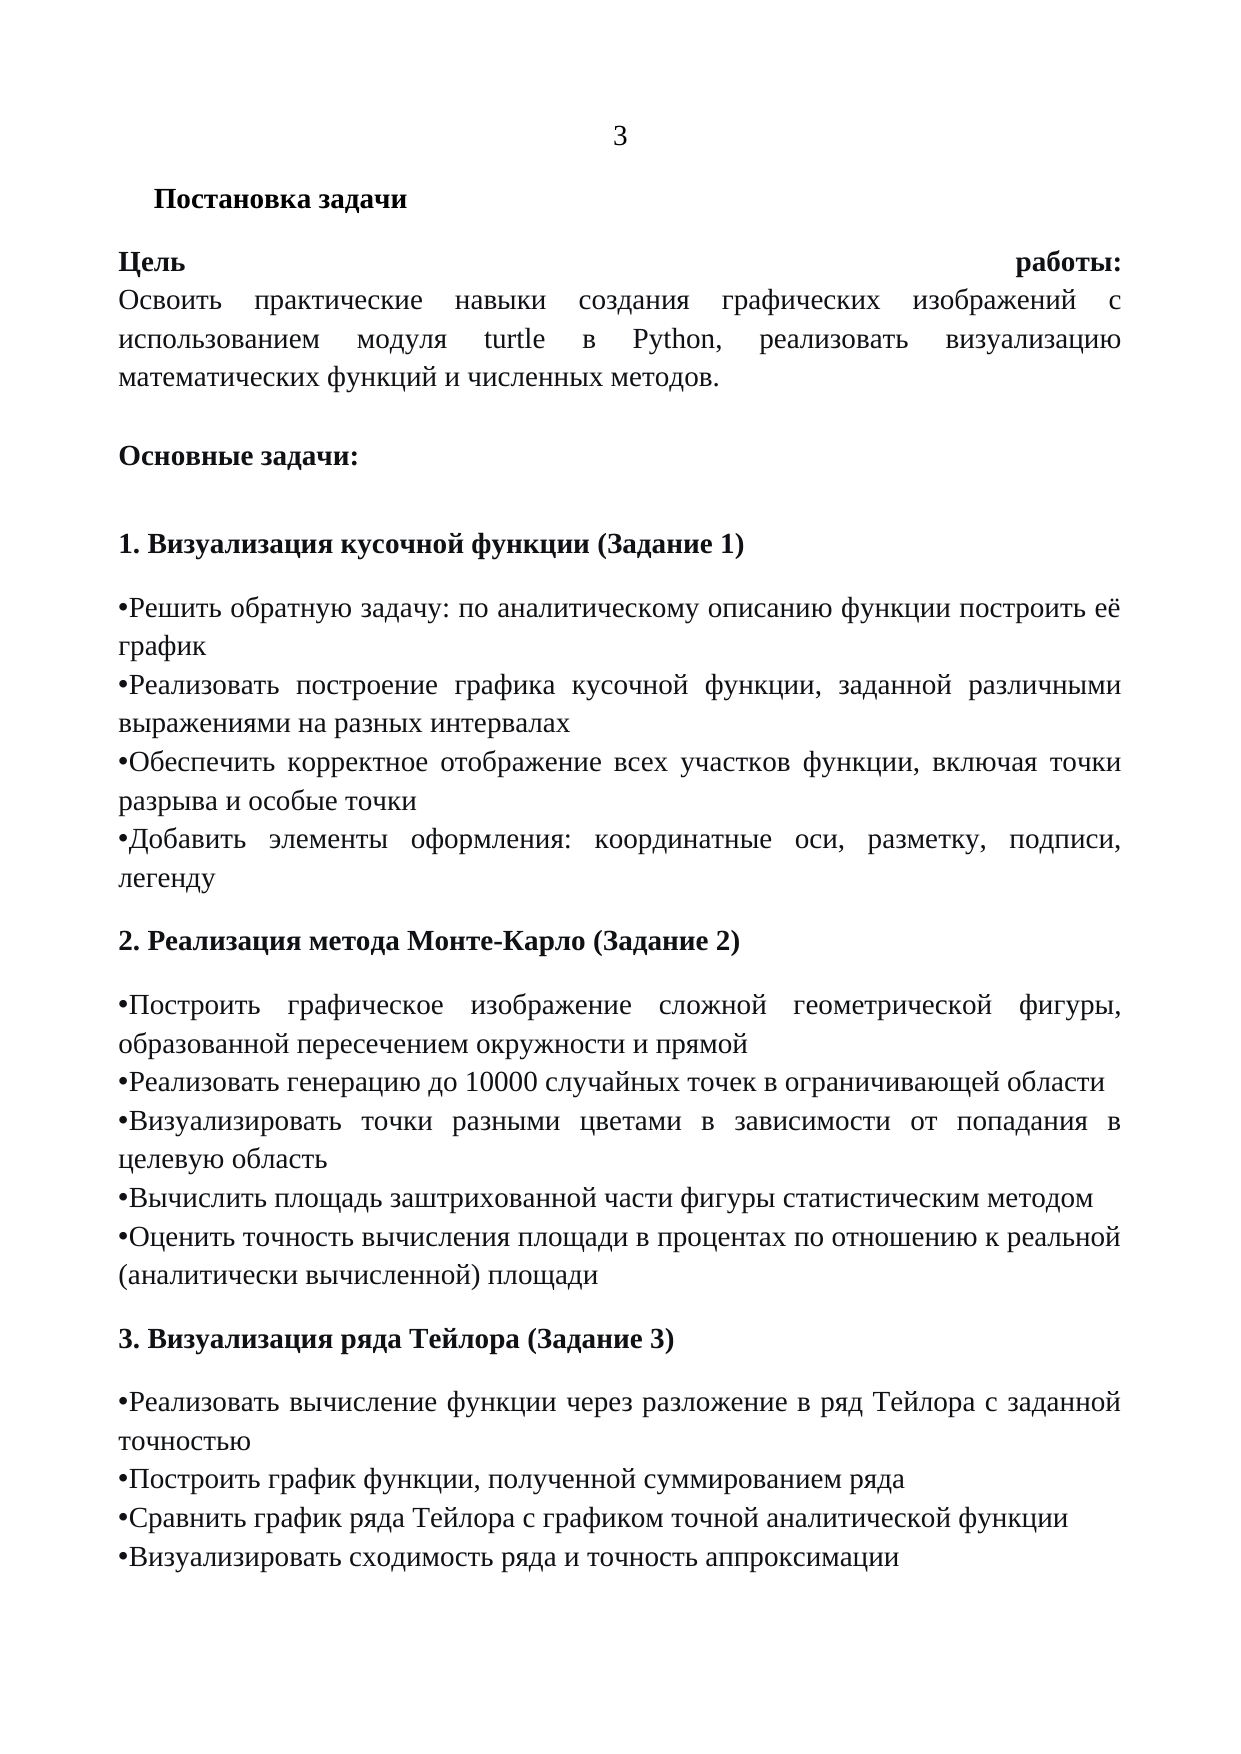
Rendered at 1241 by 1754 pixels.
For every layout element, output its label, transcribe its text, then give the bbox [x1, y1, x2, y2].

list Реализовать построение графика кусочной функции, заданной различными выражениями на разных интервалах [118, 667, 1122, 739]
list Построить графическое изображение сложной геометрической фигуры, образованной пересечением окружности и прямой [118, 987, 1122, 1059]
list Решить обратную задачу: по аналитическому описанию функции построить её график [118, 590, 1122, 662]
list Визуализировать сходимость ряда и точность аппроксимации [118, 1539, 1122, 1573]
list Реализовать генерацию до 10000 случайных точек в ограничивающей области [118, 1064, 1122, 1098]
list Добавить элементы оформления: координатные оси, разметку, подписи, легенду [118, 821, 1122, 893]
list Реализовать вычисление функции через разложение в ряд Тейлора с заданной точностью [118, 1384, 1122, 1457]
list 3. Визуализация ряда Тейлора (Задание 3) [118, 1321, 1122, 1354]
list Обеспечить корректное отображение всех участков функции, включая точки разрыва и особые точки [118, 744, 1122, 816]
subtitle Постановка задачи [118, 181, 1122, 215]
list Основные задачи: [118, 438, 1122, 471]
list Вычислить площадь заштрихованной части фигуры статистическим методом [118, 1180, 1122, 1214]
list 2. Реализация метода Монте-Карло (Задание 2) [118, 923, 1122, 957]
list Построить график функции, полученной суммированием ряда [118, 1462, 1122, 1495]
list 1. Визуализация кусочной функции (Задание 1) [118, 526, 1122, 560]
text Цель работы: Освоить практические навыки создания графических изображений с использованием модуля turtle в Python, реализовать визуализацию математических функций и численных методов. [118, 244, 1122, 393]
list Сравнить график ряда Тейлора с графиком точной аналитической функции [118, 1500, 1122, 1534]
list Визуализировать точки разными цветами в зависимости от попадания в целевую область [118, 1103, 1122, 1175]
list Оценить точность вычисления площади в процентах по отношению к реальной (аналитически вычисленной) площади [118, 1219, 1122, 1291]
